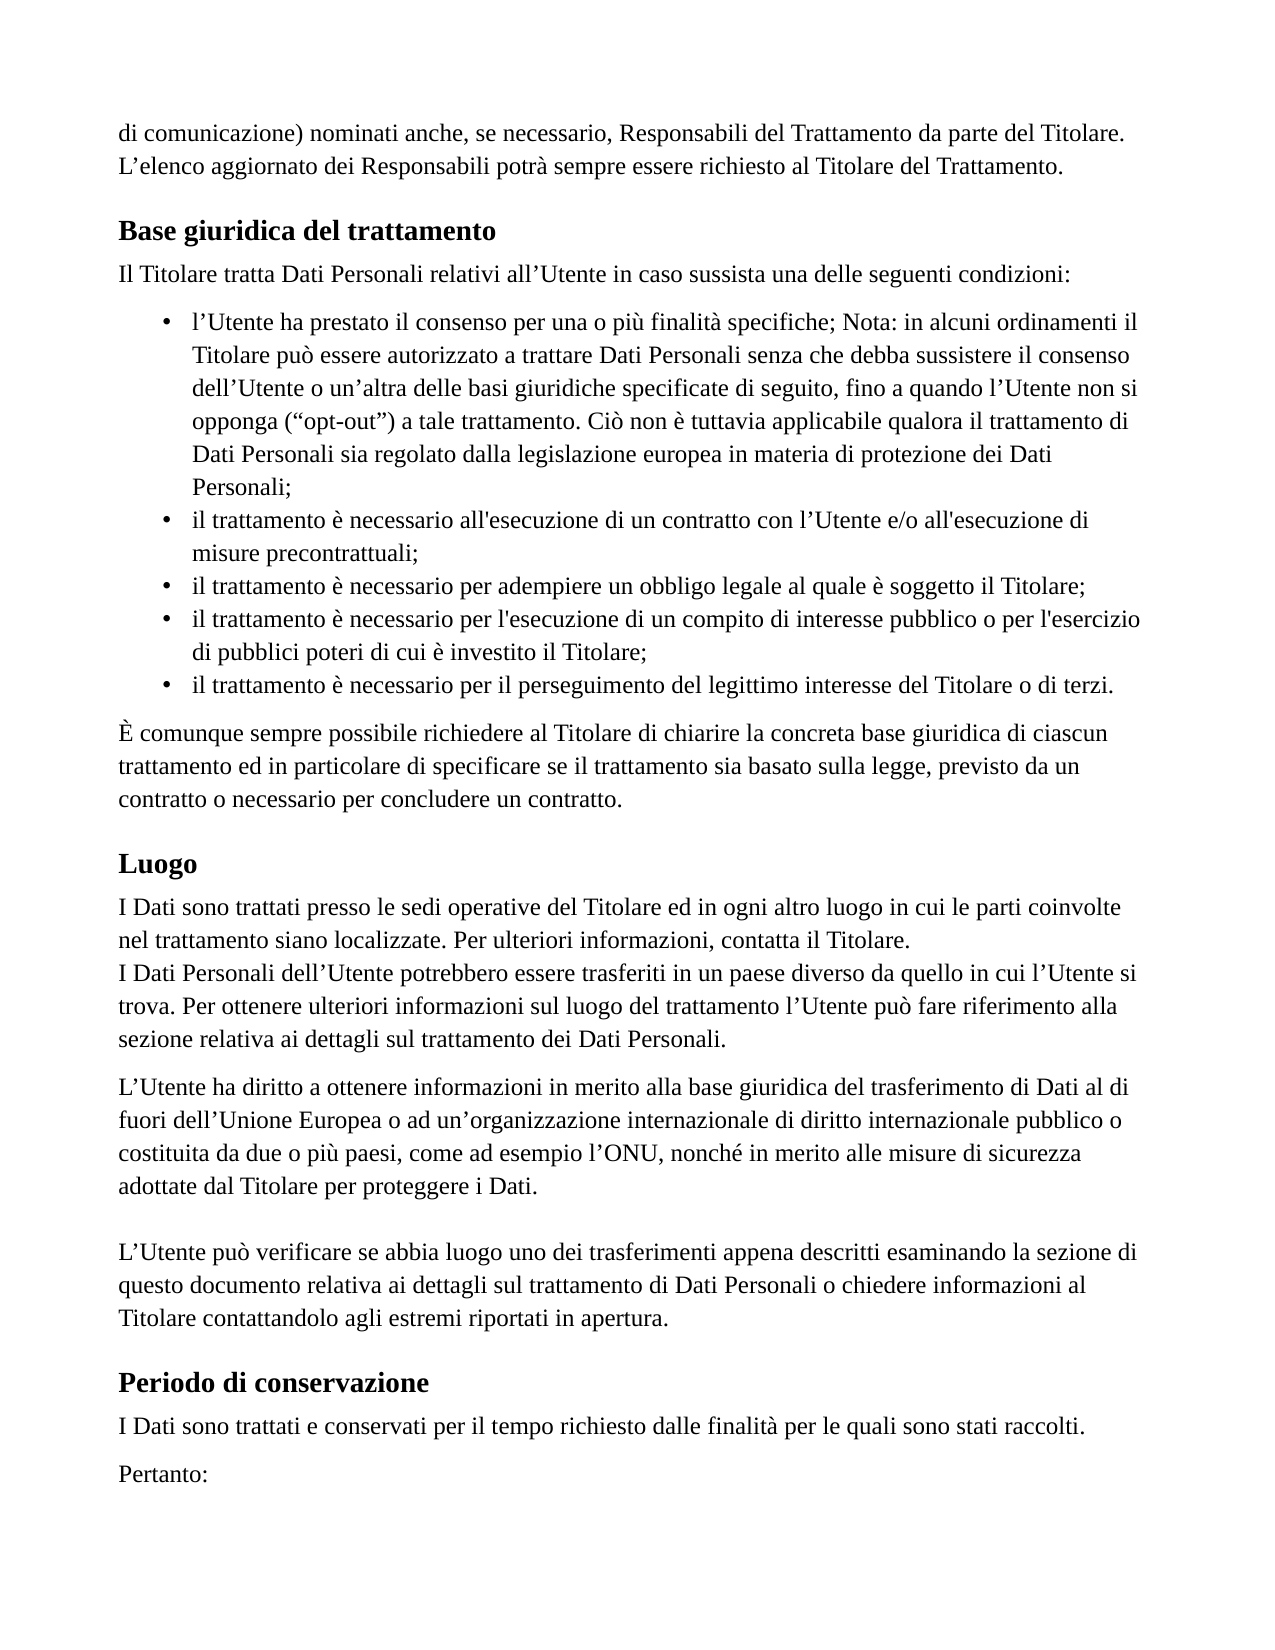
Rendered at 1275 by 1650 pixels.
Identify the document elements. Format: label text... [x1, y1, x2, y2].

text È comunque sempre possibile richiedere al Titolare di chiarire la concreta base giuridica di ciascun trattamento ed in particolare di specificare se il trattamento sia basato sulla legge, previsto da un contratto o necessario per concludere un contratto. [118, 718, 1157, 813]
text di comunicazione) nominati anche, se necessario, Responsabili del Trattamento da parte del Titolare. L’elenco aggiornato dei Responsabili potrà sempre essere richiesto al Titolare del Trattamento. [118, 118, 1157, 180]
list il trattamento è necessario all'esecuzione di un contratto con l’Utente e/o all'esecuzione di misure precontrattuali; [162, 505, 1157, 567]
subtitle Luogo [118, 846, 1157, 879]
list l’Utente ha prestato il consenso per una o più finalità specifiche; Nota: in alcuni ordinamenti il Titolare può essere autorizzato a trattare Dati Personali senza che debba sussistere il consenso dell’Utente o un’altra delle basi giuridiche specificate di seguito, fino a quando l’Utente non si opponga (“opt-out”) a tale trattamento. Ciò non è tuttavia applicabile qualora il trattamento di Dati Personali sia regolato dalla legislazione europea in materia di protezione dei Dati Personali; [162, 307, 1157, 501]
list il trattamento è necessario per l'esecuzione di un compito di interesse pubblico o per l'esercizio di pubblici poteri di cui è investito il Titolare; [162, 604, 1157, 666]
subtitle Periodo di conservazione [118, 1365, 1157, 1399]
subtitle Base giuridica del trattamento [118, 213, 1157, 247]
list il trattamento è necessario per adempiere un obbligo legale al quale è soggetto il Titolare; [162, 571, 1157, 600]
text L’Utente ha diritto a ottenere informazioni in merito alla base giuridica del trasferimento di Dati al di fuori dell’Unione Europea o ad un’organizzazione internazionale di diritto internazionale pubblico o costituita da due o più paesi, come ad esempio l’ONU, nonché in merito alle misure di sicurezza adottate dal Titolare per proteggere i Dati. L’Utente può verificare se abbia luogo uno dei trasferimenti appena descritti esaminando la sezione di questo documento relativa ai dettagli sul trattamento di Dati Personali o chiedere informazioni al Titolare contattandolo agli estremi riportati in apertura. [118, 1072, 1157, 1332]
text Pertanto: [118, 1459, 1157, 1487]
list il trattamento è necessario per il perseguimento del legittimo interesse del Titolare o di terzi. [162, 670, 1157, 699]
text Il Titolare tratta Dati Personali relativi all’Utente in caso sussista una delle seguenti condizioni: [118, 259, 1157, 288]
text I Dati sono trattati e conservati per il tempo richiesto dalle finalità per le quali sono stati raccolti. [118, 1411, 1157, 1440]
text I Dati sono trattati presso le sedi operative del Titolare ed in ogni altro luogo in cui le parti coinvolte nel trattamento siano localizzate. Per ulteriori informazioni, contatta il Titolare. I Dati Personali dell’Utente potrebbero essere trasferiti in un paese diverso da quello in cui l’Utente si trova. Per ottenere ulteriori informazioni sul luogo del trattamento l’Utente può fare riferimento alla sezione relativa ai dettagli sul trattamento dei Dati Personali. [118, 892, 1157, 1053]
